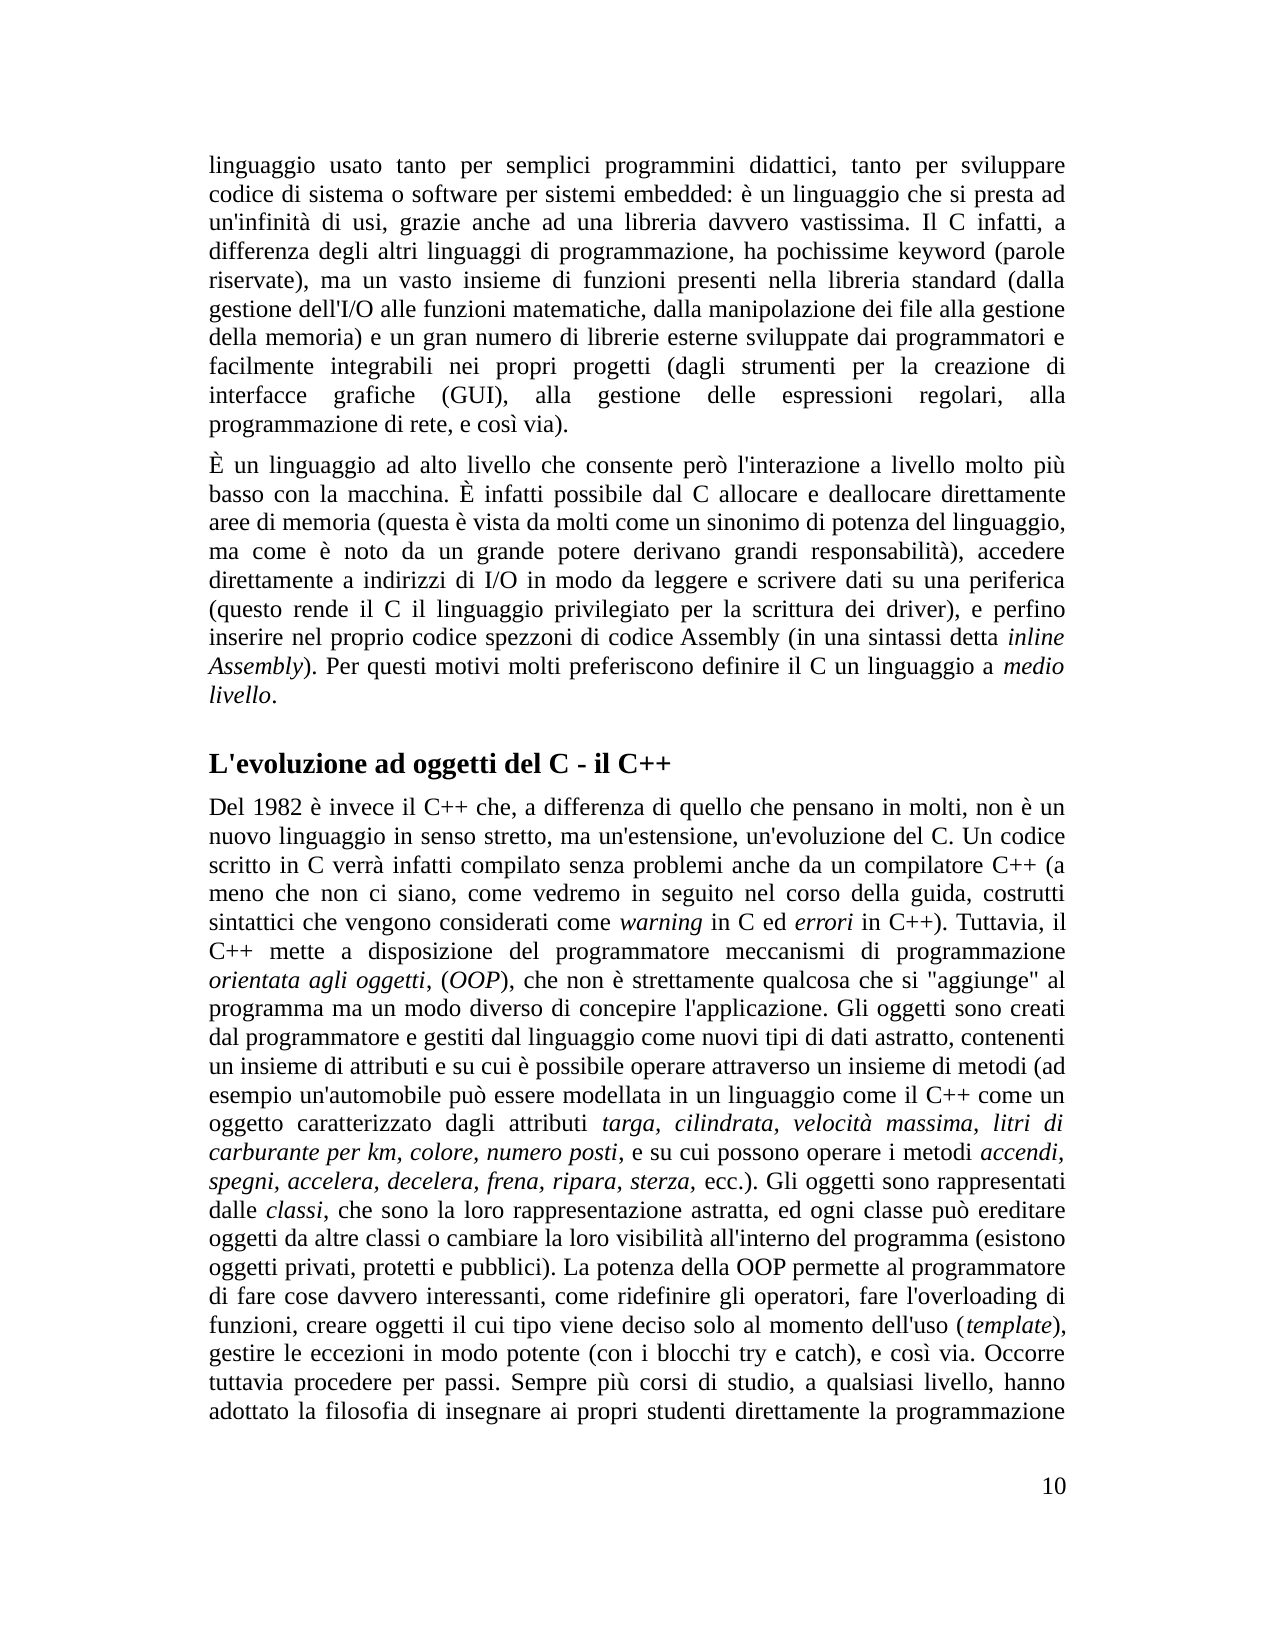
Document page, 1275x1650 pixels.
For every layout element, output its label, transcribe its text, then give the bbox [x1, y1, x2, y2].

text linguaggio usato tanto per semplici programmini didattici, tanto per sviluppare codice di sistema o software per sistemi embedded: è un linguaggio che si presta ad un'infinità di usi, grazie anche ad una libreria davvero vastissima. Il C infatti, a differenza degli altri linguaggi di programmazione, ha pochissime keyword (parole riservate), ma un vasto insieme di funzioni presenti nella libreria standard (dalla gestione dell'I/O alle funzioni matematiche, dalla manipolazione dei file alla gestione della memoria) e un gran numero di librerie esterne sviluppate dai programmatori e facilmente integrabili nei propri progetti (dagli strumenti per la creazione di interfacce grafiche (GUI), alla gestione delle espressioni regolari, alla programmazione di rete, e così via). [208, 150, 1066, 437]
subtitle L'evoluzione ad oggetti del C - il C++ [208, 746, 1066, 780]
text È un linguaggio ad alto livello che consente però l'interazione a livello molto più basso con la macchina. È infatti possibile dal C allocare e deallocare direttamente aree di memoria (questa è vista da molti come un sinonimo di potenza del linguaggio, ma come è noto da un grande potere derivano grandi responsabilità), accedere direttamente a indirizzi di I/O in modo da leggere e scrivere dati su una periferica (questo rende il C il linguaggio privilegiato per la scrittura dei driver), e perfino inserire nel proprio codice spezzoni di codice Assembly (in una sintassi detta inline Assembly). Per questi motivi molti preferiscono definire il C un linguaggio a medio livello. [208, 450, 1066, 709]
text Del 1982 è invece il C++ che, a differenza di quello che pensano in molti, non è un nuovo linguaggio in senso stretto, ma un'estensione, un'evoluzione del C. Un codice scritto in C verrà infatti compilato senza problemi anche da un compilatore C++ (a meno che non ci siano, come vedremo in seguito nel corso della guida, costrutti sintattici che vengono considerati come warning in C ed errori in C++). Tuttavia, il C++ mette a disposizione del programmatore meccanismi di programmazione orientata agli oggetti, (OOP), che non è strettamente qualcosa che si "aggiunge" al programma ma un modo diverso di concepire l'applicazione. Gli oggetti sono creati dal programmatore e gestiti dal linguaggio come nuovi tipi di dati astratto, contenenti un insieme di attributi e su cui è possibile operare attraverso un insieme di metodi (ad esempio un'automobile può essere modellata in un linguaggio come il C++ come un oggetto caratterizzato dagli attributi targa, cilindrata, velocità massima, litri di carburante per km, colore, numero posti, e su cui possono operare i metodi accendi, spegni, accelera, decelera, frena, ripara, sterza, ecc.). Gli oggetti sono rappresentati dalle classi, che sono la loro rappresentazione astratta, ed ogni classe può ereditare oggetti da altre classi o cambiare la loro visibilità all'interno del programma (esistono oggetti privati, protetti e pubblici). La potenza della OOP permette al programmatore di fare cose davvero interessanti, come ridefinire gli operatori, fare l'overloading di funzioni, creare oggetti il cui tipo viene deciso solo al momento dell'uso (template), gestire le eccezioni in modo potente (con i blocchi try e catch), e così via. Occorre tuttavia procedere per passi. Sempre più corsi di studio, a qualsiasi livello, hanno adottato la filosofia di insegnare ai propri studenti direttamente la programmazione [208, 792, 1066, 1425]
